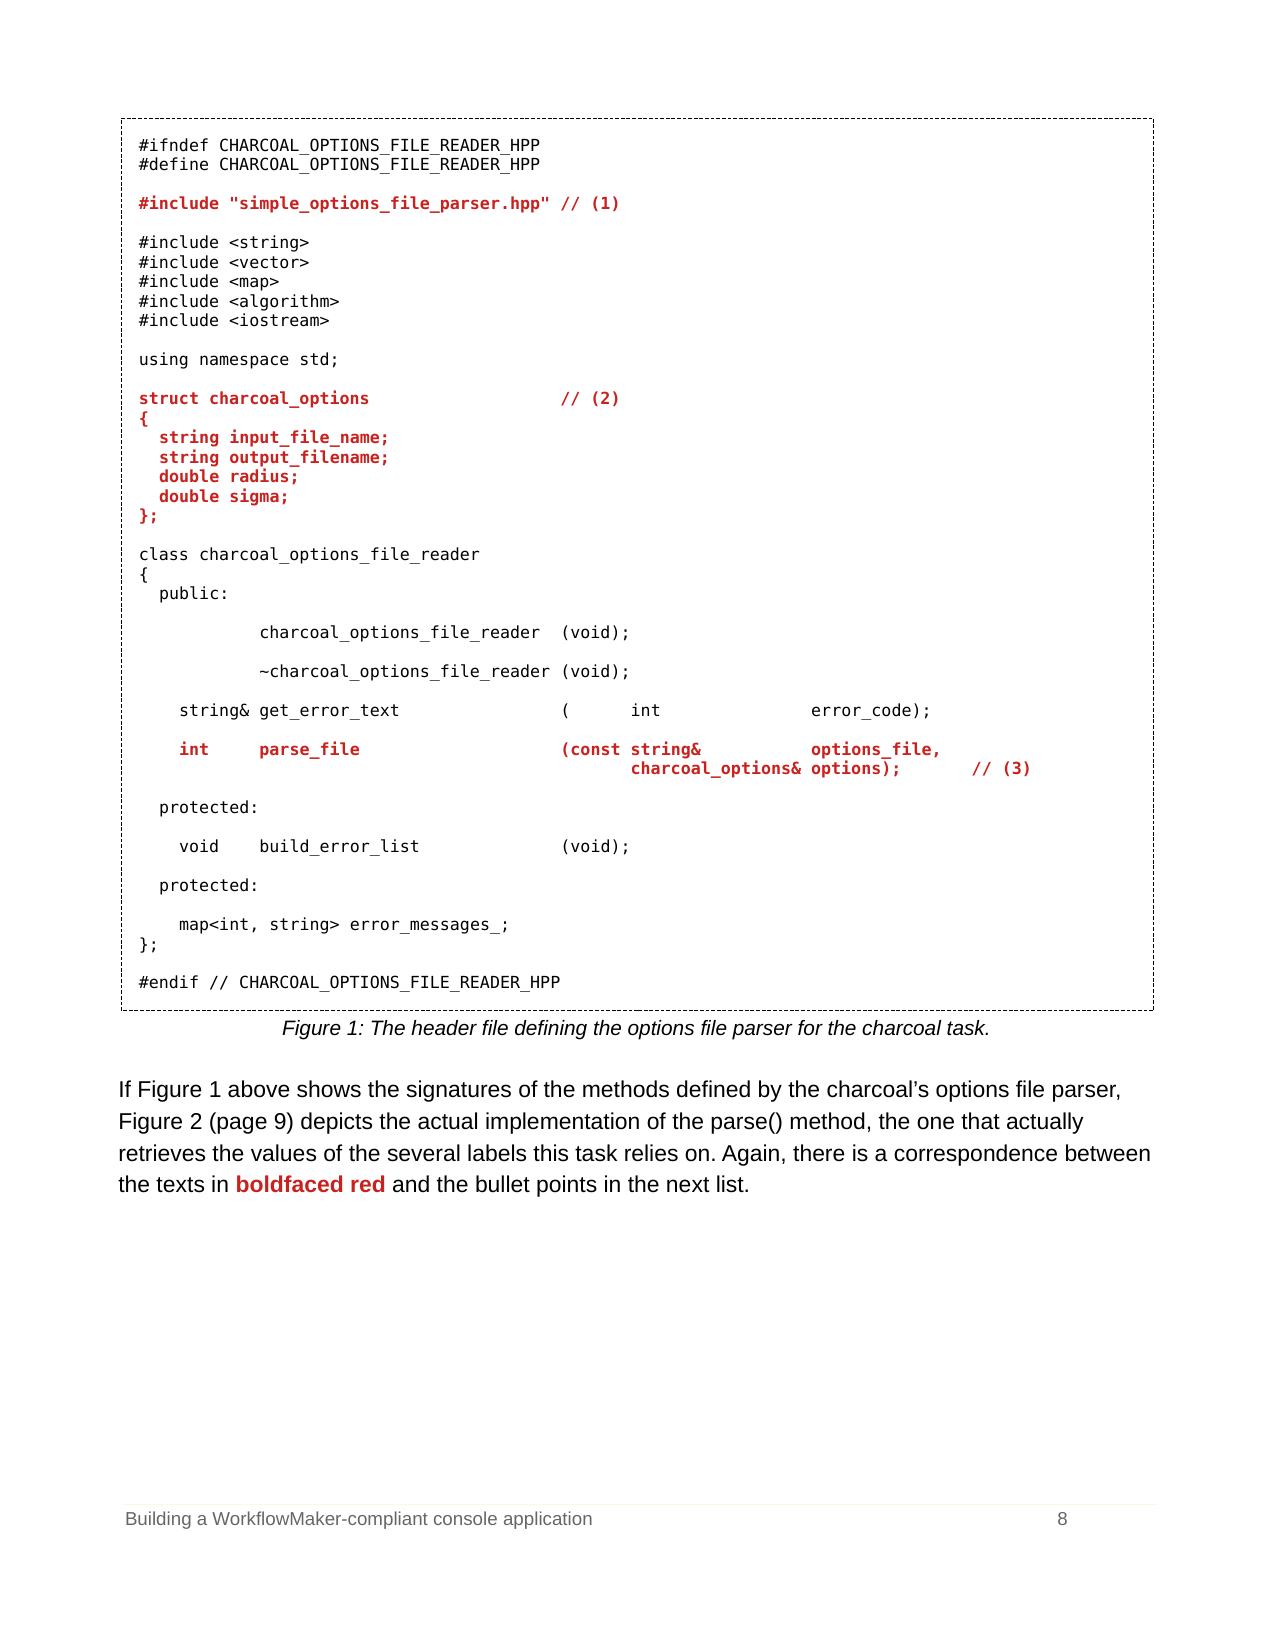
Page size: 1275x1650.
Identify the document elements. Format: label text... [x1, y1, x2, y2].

text Figure 1: The header file defining the options file parser for the charcoal task. [121, 131, 1154, 1040]
text If Figure 1 above shows the signatures of the methods defined by the charcoal’s options file parser, Figure 2 (page 9) depicts the actual implementation of the parse() method, the one that actually retrieves the values of the several labels this task relies on. Again, there is a correspondence between the texts in boldfaced red and the bullet points in the next list. [118, 1076, 1157, 1197]
